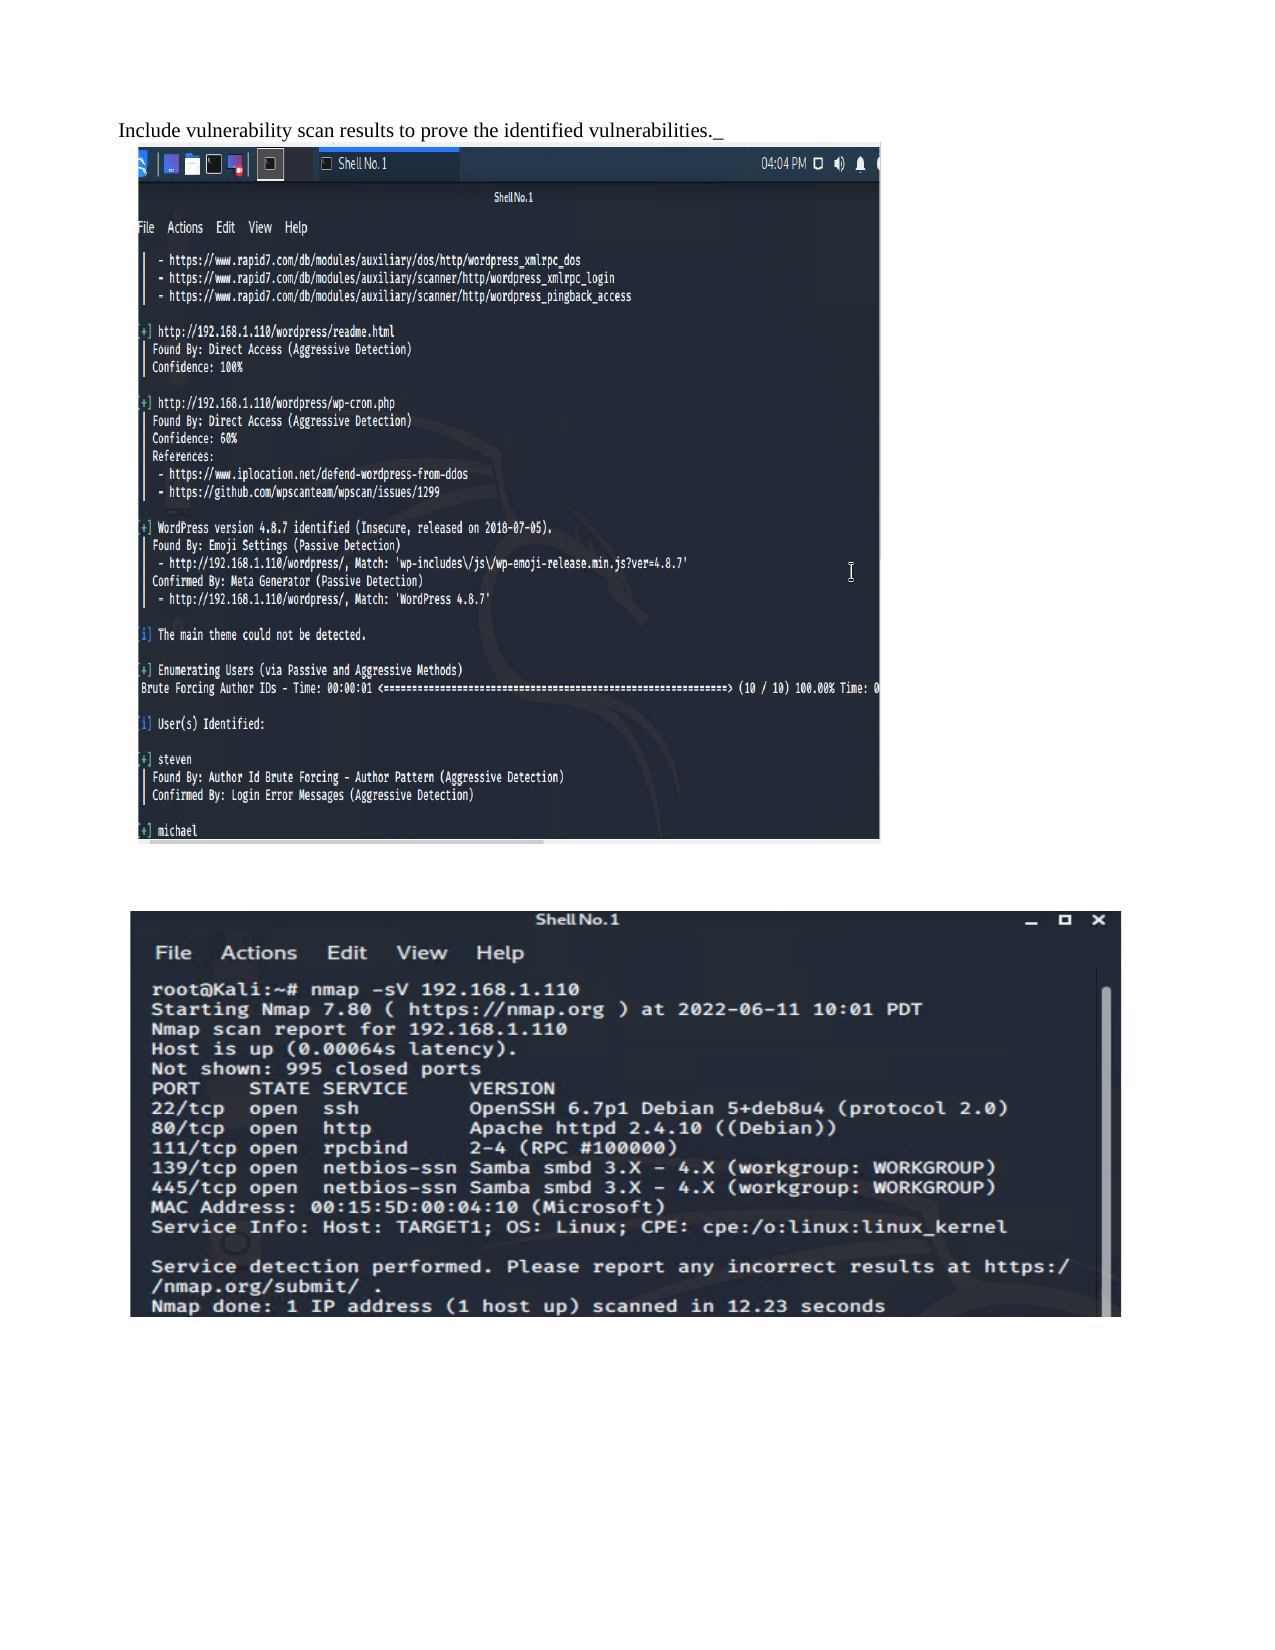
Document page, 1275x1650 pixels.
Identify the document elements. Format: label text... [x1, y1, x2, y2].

picture [130, 911, 1122, 1317]
picture [138, 142, 882, 844]
text Include vulnerability scan results to prove the identified vulnerabilities._ [118, 118, 1157, 142]
